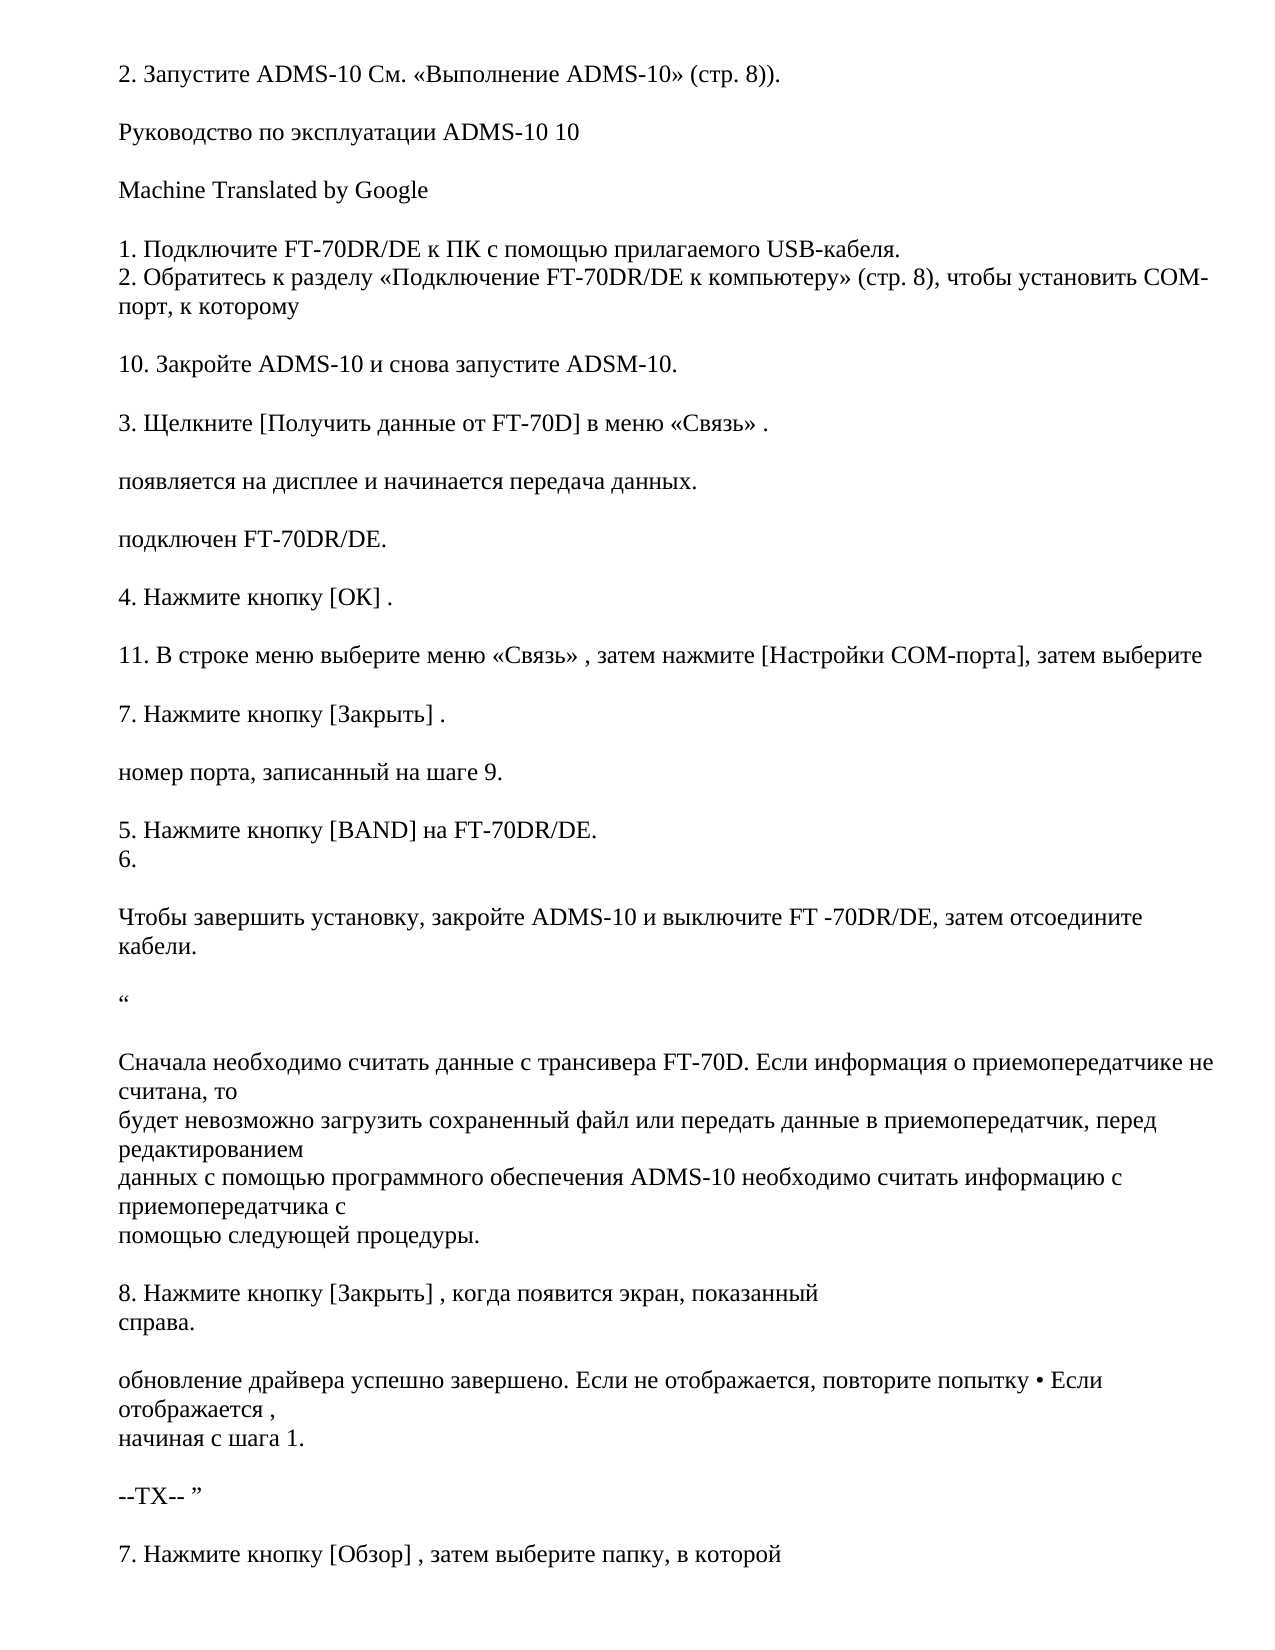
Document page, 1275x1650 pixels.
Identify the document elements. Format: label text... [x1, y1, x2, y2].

text обновление драйвера успешно завершено. Если не отображается, повторите попытку • Если отображается , начиная с шага 1. [118, 1365, 1216, 1451]
text 10. Закройте ADMS-10 и снова запустите ADSM-10. [118, 349, 1216, 378]
text --TX-- ” [118, 1481, 1216, 1510]
text 2. Запустите ADMS-10 См. «Выполнение ADMS-10» (стр. 8)). [118, 59, 1216, 88]
text подключен FT-70DR/DE. [118, 524, 1216, 553]
text Руководство по эксплуатации ADMS-10 10 [118, 117, 1216, 146]
text 11. В строке меню выберите меню «Связь» , затем нажмите [Настройки COM-порта], затем выберите [118, 641, 1216, 669]
text появляется на дисплее и начинается передача данных. [118, 466, 1216, 495]
text 7. Нажмите кнопку [Закрыть] . [118, 699, 1216, 728]
text Чтобы завершить установку, закройте ADMS-10 и выключите FT -70DR/DE, затем отсоедините кабели. [118, 902, 1216, 960]
text 4. Нажмите кнопку [ОК] . [118, 582, 1216, 611]
text 1. Подключите FT-70DR/DE к ПК с помощью прилагаемого USB-кабеля. 2. Обратитесь к разделу «Подключение FT-70DR/DE к компьютеру» (стр. 8), чтобы установить COM-порт, к которому [118, 234, 1216, 320]
text Machine Translated by Google [118, 176, 1216, 204]
text Сначала необходимо считать данные с трансивера FT-70D. Если информация о приемопередатчике не считана, то будет невозможно загрузить сохраненный файл или передать данные в приемопередатчик, перед редактированием данных с помощью программного обеспечения ADMS-10 необходимо считать информацию с приемопередатчика с помощью следующей процедуры. [118, 1047, 1216, 1249]
text номер порта, записанный на шаге 9. [118, 757, 1216, 786]
text “ [118, 989, 1216, 1018]
text 3. Щелкните [Получить данные от FT-70D] в меню «Связь» . [118, 408, 1216, 436]
text 5. Нажмите кнопку [BAND] на FT-70DR/DE. 6. [118, 815, 1216, 873]
text 8. Нажмите кнопку [Закрыть] , когда появится экран, показанный справа. [118, 1278, 1216, 1336]
text 7. Нажмите кнопку [Обзор] , затем выберите папку, в которой [118, 1539, 1216, 1568]
